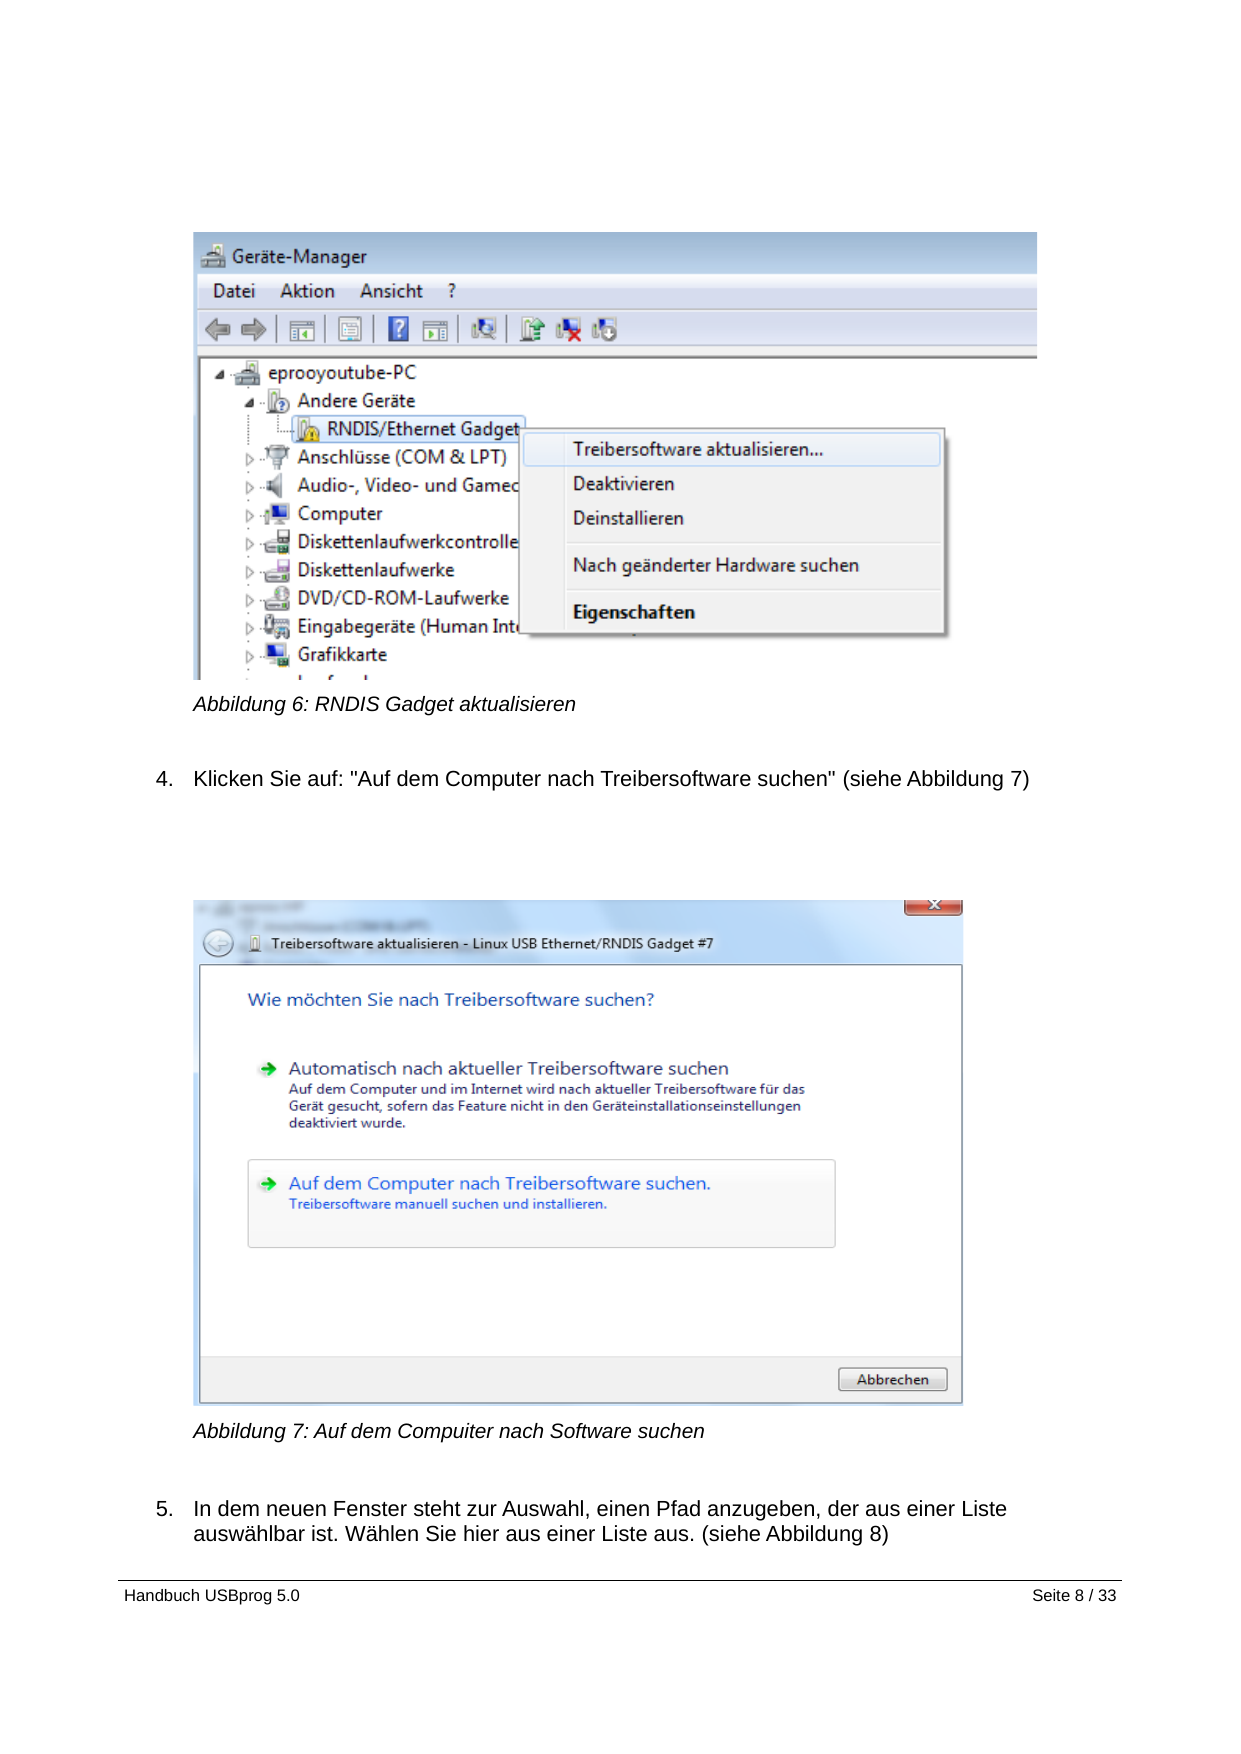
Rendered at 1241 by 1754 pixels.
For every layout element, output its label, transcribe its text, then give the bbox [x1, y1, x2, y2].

list Klicken Sie auf: "Auf dem Computer nach Treibersoftware suchen" (siehe Abbildung 7) [156, 766, 1122, 791]
list In dem neuen Fenster steht zur Auswahl, einen Pfad anzugeben, der aus einer Liste auswählbar ist. Wählen Sie hier aus einer Liste aus. (siehe Abbildung 8) [156, 1496, 1122, 1546]
list Abbildung 6: RNDIS Gadget aktualisieren [193, 680, 1037, 715]
list Abbildung 7: Auf dem Compuiter nach Software suchen [193, 1407, 963, 1443]
picture [193, 900, 964, 1407]
picture [193, 232, 1038, 680]
